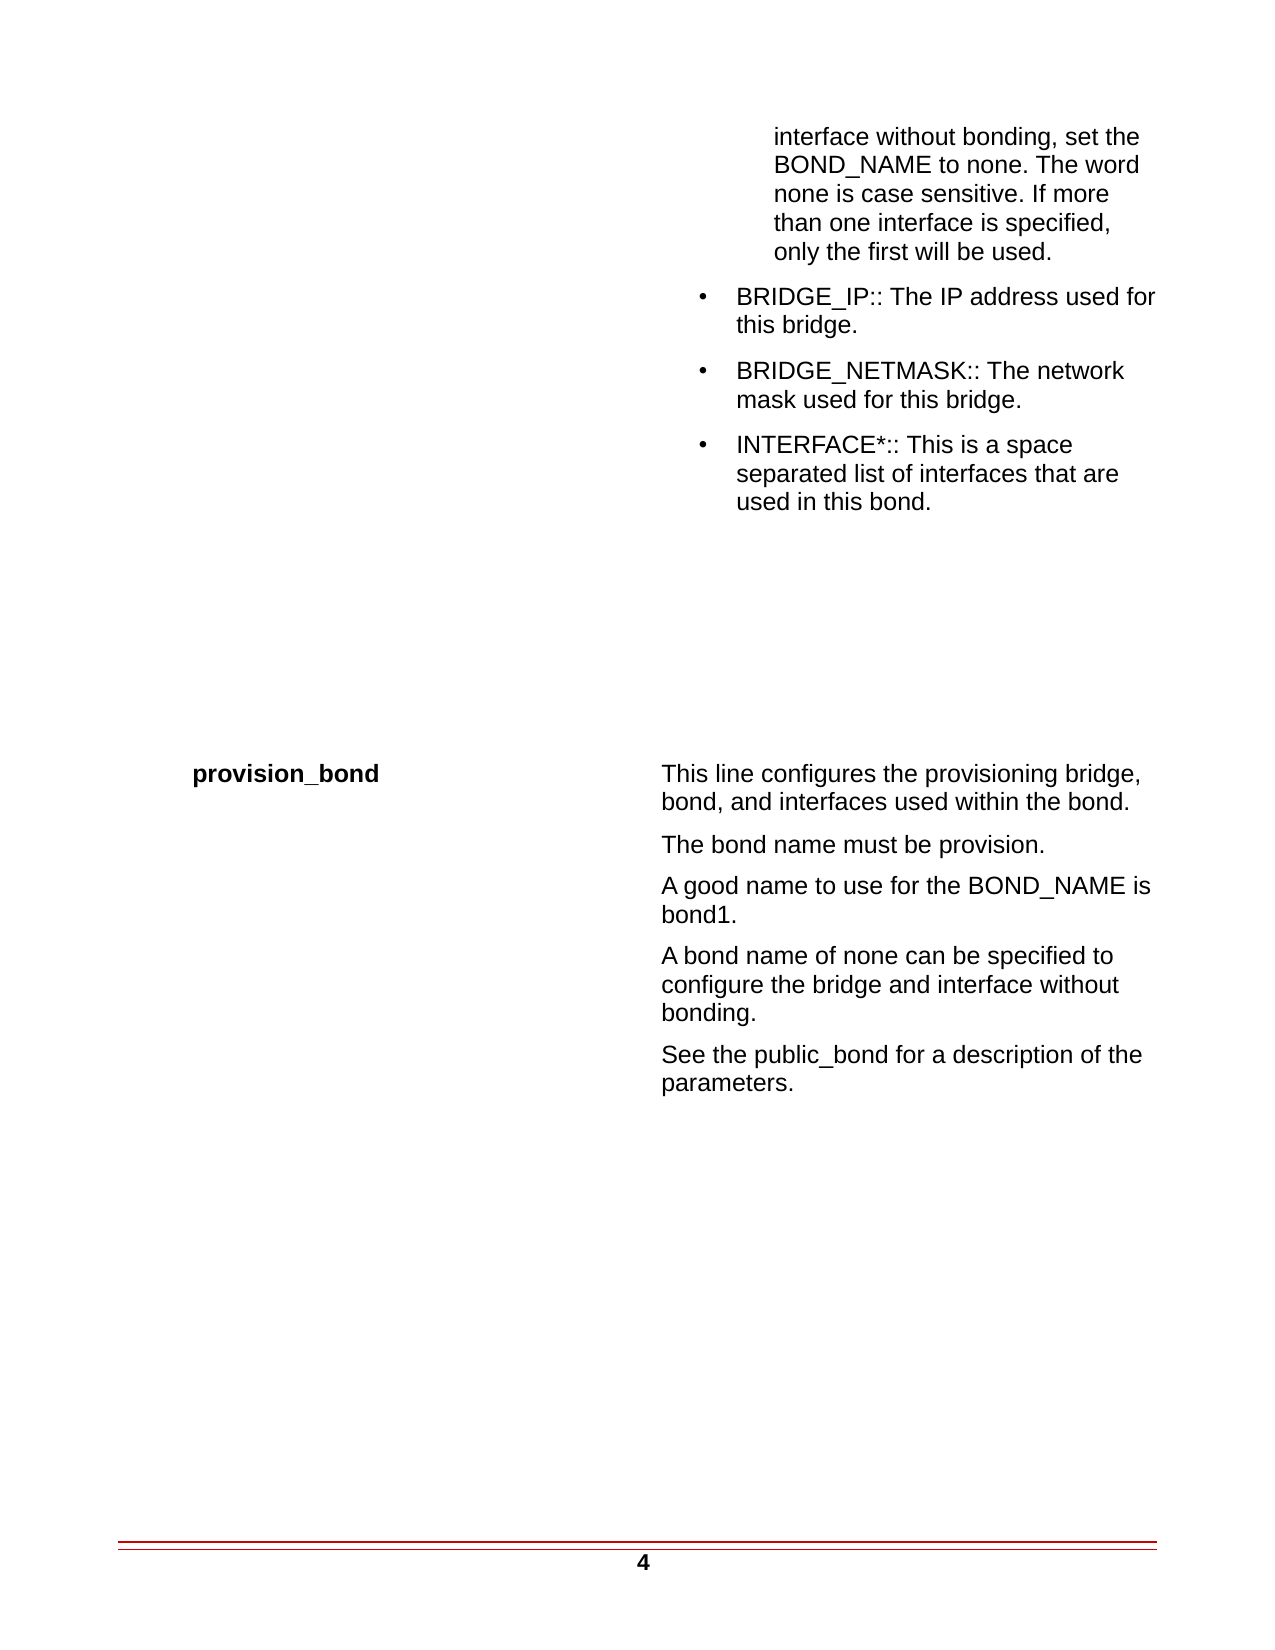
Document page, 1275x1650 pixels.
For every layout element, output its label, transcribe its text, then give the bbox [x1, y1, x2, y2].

table_cell [661, 575, 1157, 620]
table_cell [118, 620, 661, 665]
table_cell [118, 665, 661, 711]
table_cell This line configures the provisioning bridge, bond, and interfaces used within the bond. The bond name must be provision. A good name to use for the BOND_NAME is bond1. A bond name of none can be specified to configure the bridge and interface without bonding. See the public_bond for a description of the parameters. [661, 756, 1157, 1110]
table_cell [118, 119, 661, 530]
table_cell [661, 711, 1157, 756]
table_cell [118, 575, 661, 620]
table_cell [661, 620, 1157, 665]
table_cell [118, 530, 661, 575]
table_cell provision_bond [118, 756, 661, 1110]
table_cell [661, 530, 1157, 575]
table_cell interface without bonding, set the BOND_NAME to none. The word none is case sensitive. If more than one interface is specified, only the first will be used. BRIDGE_IP:: The IP address used for this bridge. BRIDGE_NETMASK:: The network mask used for this bridge. INTERFACE*:: This is a space separated list of interfaces that are used in this bond. [661, 119, 1157, 530]
table_cell [661, 665, 1157, 711]
table_cell [118, 711, 661, 756]
